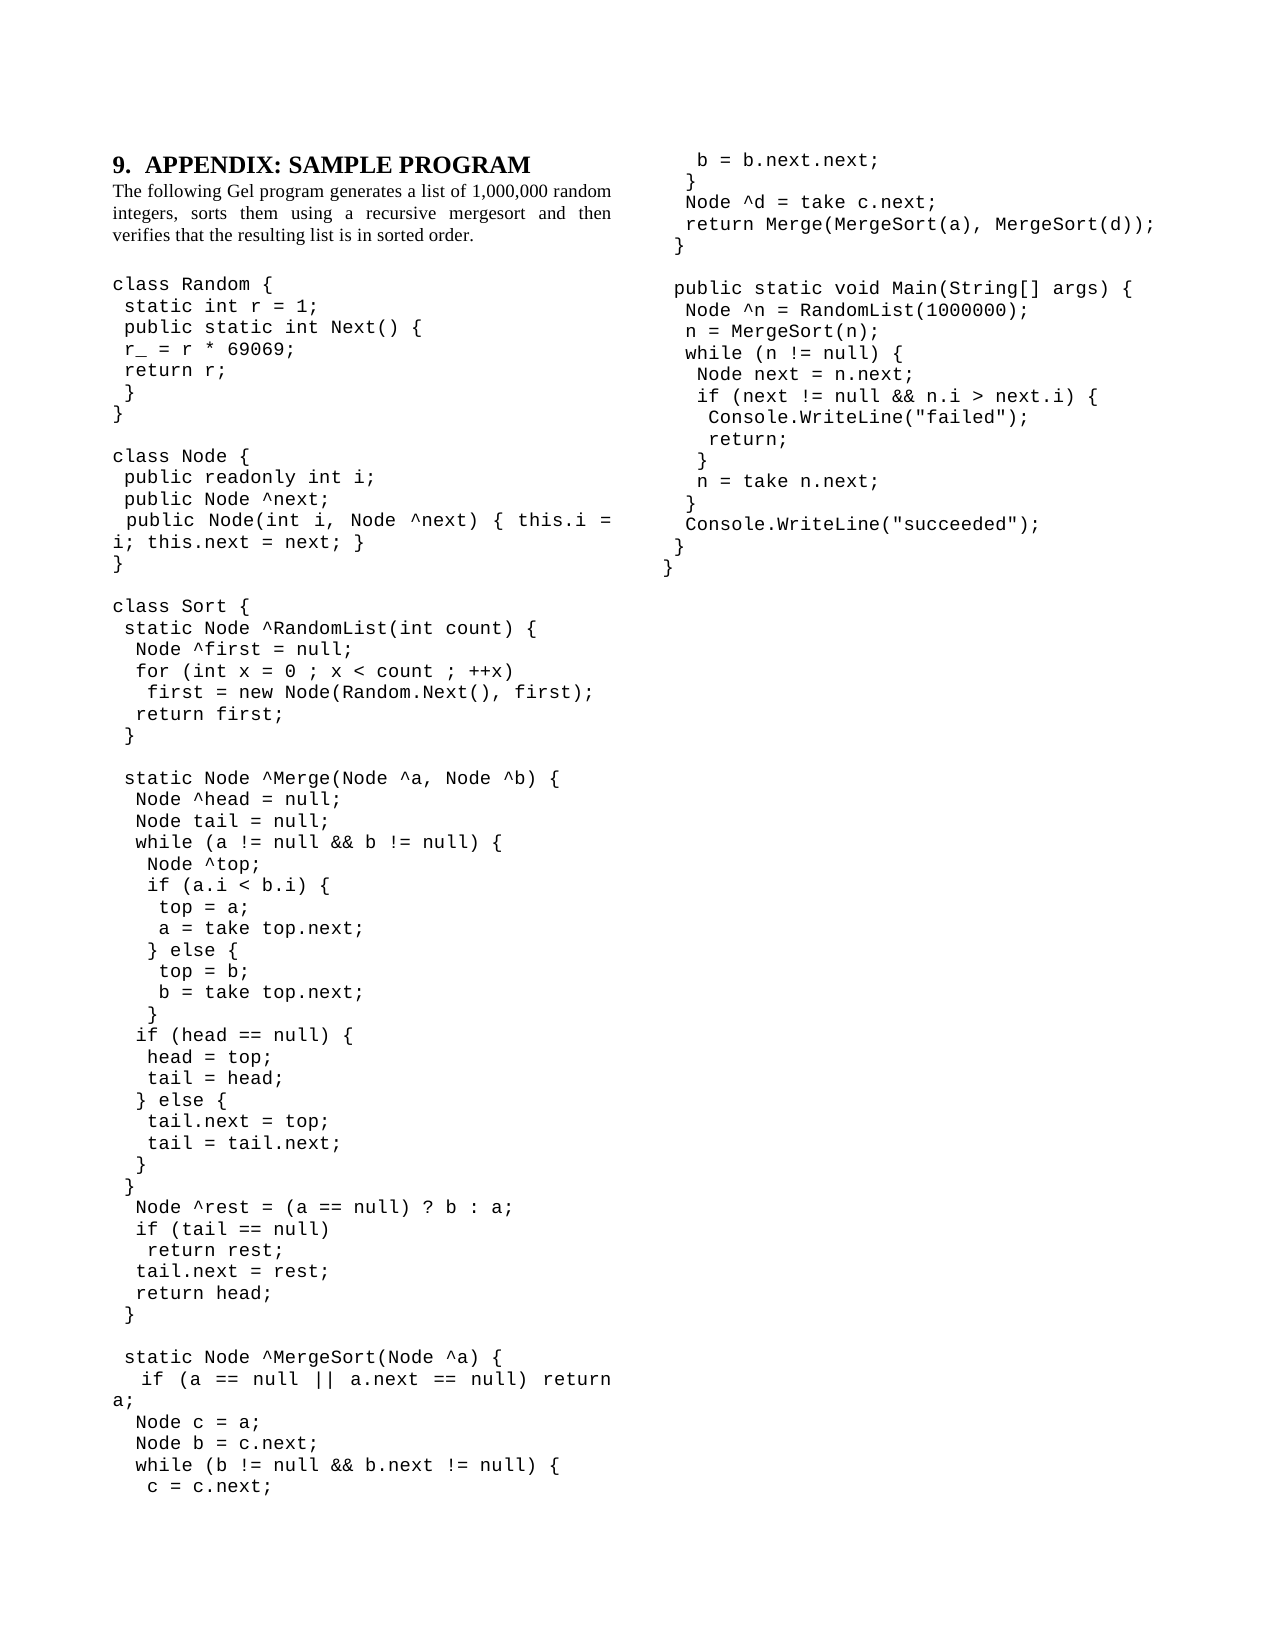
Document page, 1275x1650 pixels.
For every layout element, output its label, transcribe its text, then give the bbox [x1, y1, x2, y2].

text } [662, 536, 1162, 558]
text } [662, 236, 1162, 257]
text public readonly int i; [112, 468, 613, 489]
text } [112, 1154, 613, 1176]
text tail.next = top; [112, 1112, 613, 1133]
text } [112, 1004, 613, 1026]
text Node ^top; [112, 854, 613, 876]
text class Random { [112, 275, 613, 296]
text } [662, 558, 1162, 579]
text } [662, 450, 1162, 472]
text while (a != null && b != null) { [112, 833, 613, 854]
text return Merge(MergeSort(a), MergeSort(d)); [662, 214, 1162, 236]
text return head; [112, 1283, 613, 1305]
text r_ = r * 69069; [112, 339, 613, 361]
text Node c = a; [112, 1412, 613, 1433]
text while (n != null) { [662, 343, 1162, 364]
text n = MergeSort(n); [662, 322, 1162, 343]
text } [112, 403, 613, 425]
text public static int Next() { [112, 318, 613, 339]
text return first; [112, 704, 613, 725]
text Console.WriteLine("succeeded"); [662, 515, 1162, 536]
text Node ^rest = (a == null) ? b : a; [112, 1197, 613, 1219]
text a = take top.next; [112, 918, 613, 940]
text tail.next = rest; [112, 1262, 613, 1283]
text static int r = 1; [112, 296, 613, 318]
text } [112, 1305, 613, 1326]
text Node b = c.next; [112, 1433, 613, 1455]
text } [112, 1176, 613, 1197]
text b = take top.next; [112, 983, 613, 1004]
text public Node(int i, Node ^next) { this.i = i; this.next = next; } [112, 511, 613, 554]
text if (a == null || a.next == null) return a; [112, 1369, 613, 1412]
text top = a; [112, 897, 613, 918]
text for (int x = 0 ; x < count ; ++x) [112, 661, 613, 682]
text Node ^head = null; [112, 790, 613, 811]
text } [662, 493, 1162, 515]
text while (b != null && b.next != null) { [112, 1455, 613, 1476]
text Console.WriteLine("failed"); [662, 407, 1162, 429]
text if (head == null) { [112, 1026, 613, 1047]
text n = take n.next; [662, 472, 1162, 493]
text public Node ^next; [112, 489, 613, 511]
text if (a.i < b.i) { [112, 876, 613, 897]
text tail = tail.next; [112, 1133, 613, 1154]
text if (next != null && n.i > next.i) { [662, 386, 1162, 407]
text return; [662, 429, 1162, 450]
subtitle APPENDIX: SAMPLE PROGRAM [112, 150, 613, 179]
text public static void Main(String[] args) { [662, 279, 1162, 300]
text return r; [112, 361, 613, 382]
text b = b.next.next; [662, 150, 1162, 171]
text class Node { [112, 446, 613, 468]
text if (tail == null) [112, 1219, 613, 1240]
text tail = head; [112, 1069, 613, 1090]
text Node tail = null; [112, 811, 613, 833]
text } [112, 382, 613, 403]
text static Node ^Merge(Node ^a, Node ^b) { [112, 768, 613, 790]
text Node ^n = RandomList(1000000); [662, 300, 1162, 322]
text static Node ^MergeSort(Node ^a) { [112, 1348, 613, 1369]
text The following Gel program generates a list of 1,000,000 random integers, sorts them using a recursive mergesort and then verifies that the resulting list is in sorted order. [112, 179, 613, 245]
text Node ^d = take c.next; [662, 193, 1162, 214]
text } else { [112, 940, 613, 961]
text head = top; [112, 1047, 613, 1069]
text static Node ^RandomList(int count) { [112, 618, 613, 639]
text Node ^first = null; [112, 639, 613, 661]
text } [112, 725, 613, 747]
text Node next = n.next; [662, 364, 1162, 386]
text } [662, 171, 1162, 193]
text return rest; [112, 1240, 613, 1262]
text } [112, 554, 613, 575]
text class Sort { [112, 597, 613, 618]
text top = b; [112, 961, 613, 983]
text c = c.next; [112, 1476, 613, 1498]
text first = new Node(Random.Next(), first); [112, 682, 613, 704]
text } else { [112, 1090, 613, 1112]
